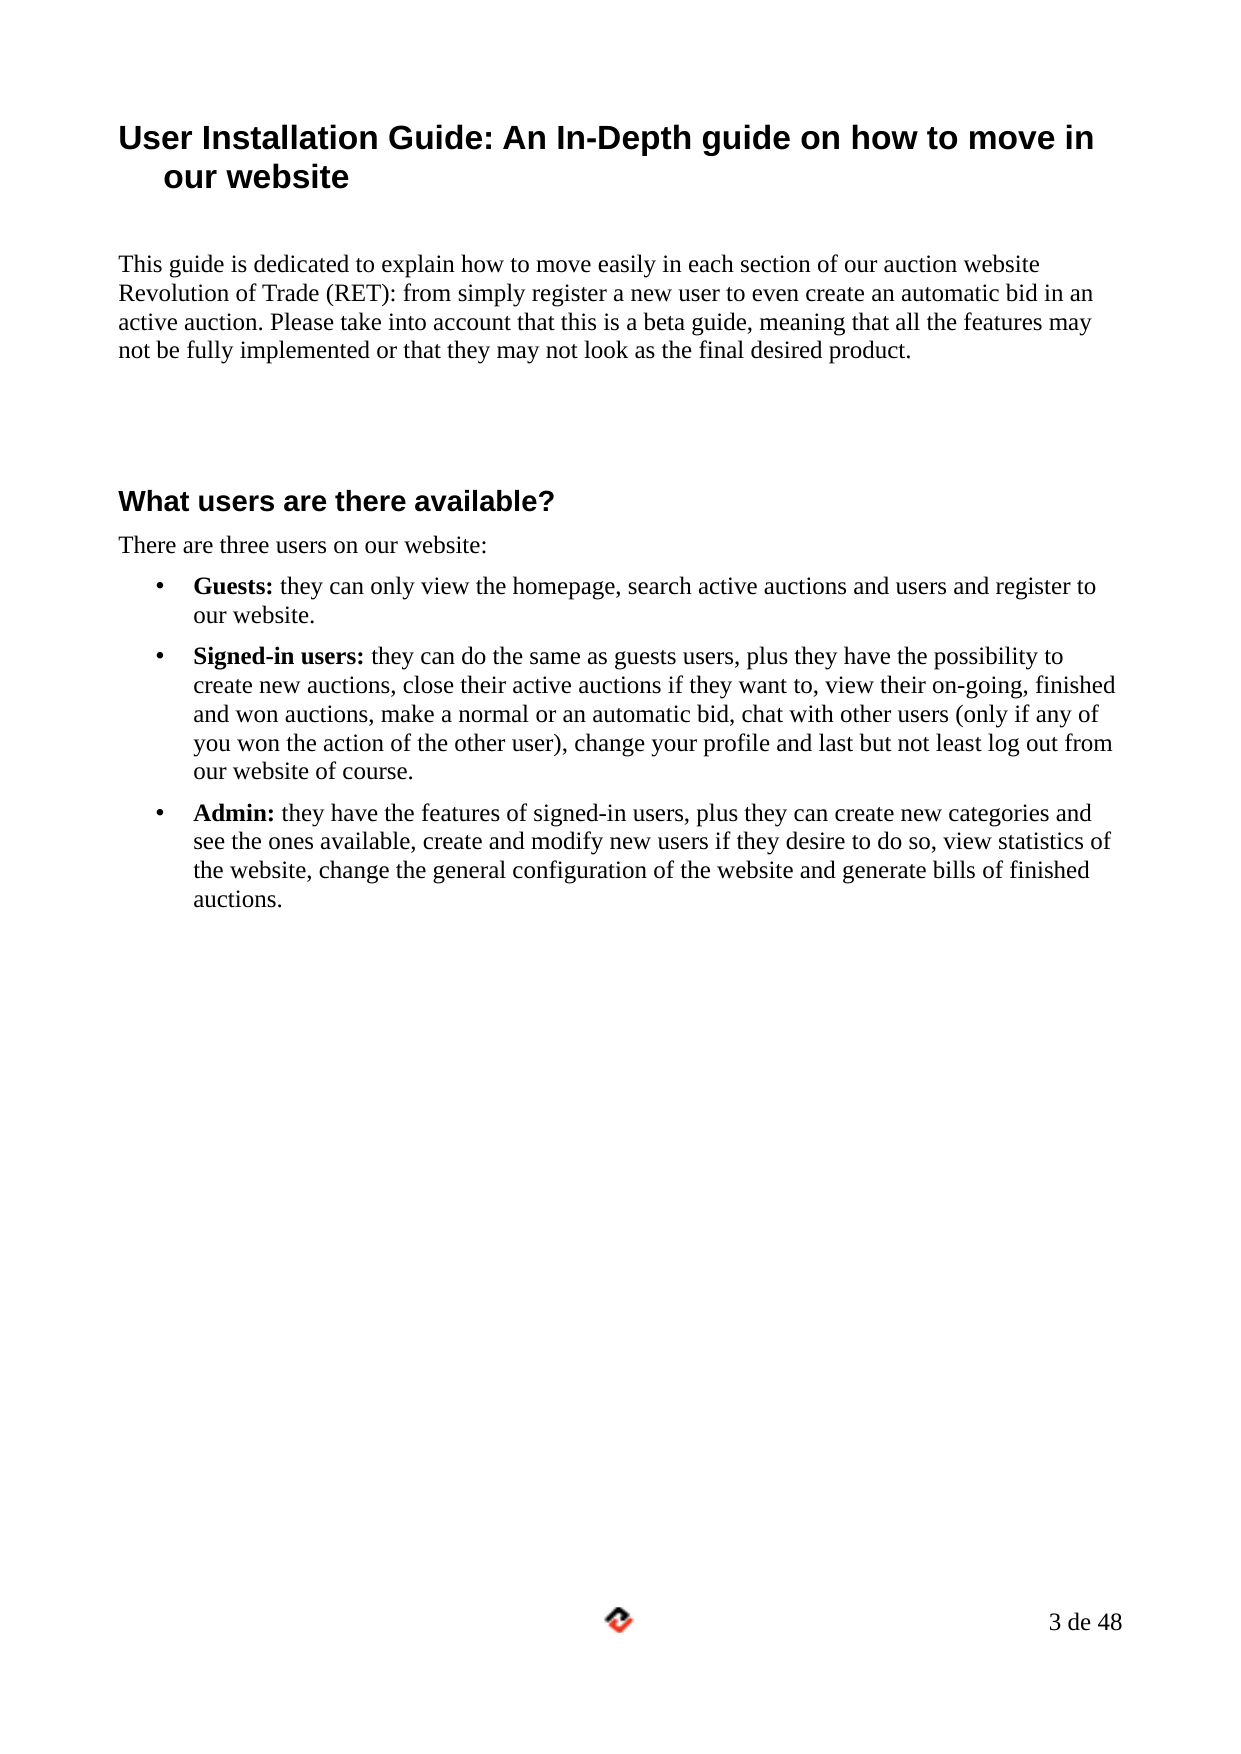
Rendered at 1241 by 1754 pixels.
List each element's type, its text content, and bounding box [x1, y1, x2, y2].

list Signed-in users: they can do the same as guests users, plus they have the possibility to create new auctions, close their active auctions if they want to, view their on-going, finished and won auctions, make a normal or an automatic bid, chat with other users (only if any of you won the action of the other user), change your profile and last but not least log out from our website of course. [156, 641, 1122, 785]
list Admin: they have the features of signed-in users, plus they can create new categories and see the ones available, create and modify new users if they desire to do so, view statistics of the website, change the general configuration of the website and generate bills of finished auctions. [156, 798, 1122, 913]
subtitle What users are there available? [118, 484, 1122, 518]
subtitle User Installation Guide: An In-Depth guide on how to move in our website [118, 118, 1122, 195]
text This guide is dedicated to explain how to move easily in each section of our auction website Revolution of Trade (RET): from simply register a new user to even create an automatic bid in an active auction. Please take into account that this is a beta guide, meaning that all the features may not be fully implemented or that they may not look as the final desired product. [118, 249, 1122, 364]
list Guests: they can only view the homepage, search active auctions and users and register to our website. [156, 571, 1122, 629]
text There are three users on our website: [118, 530, 1122, 559]
